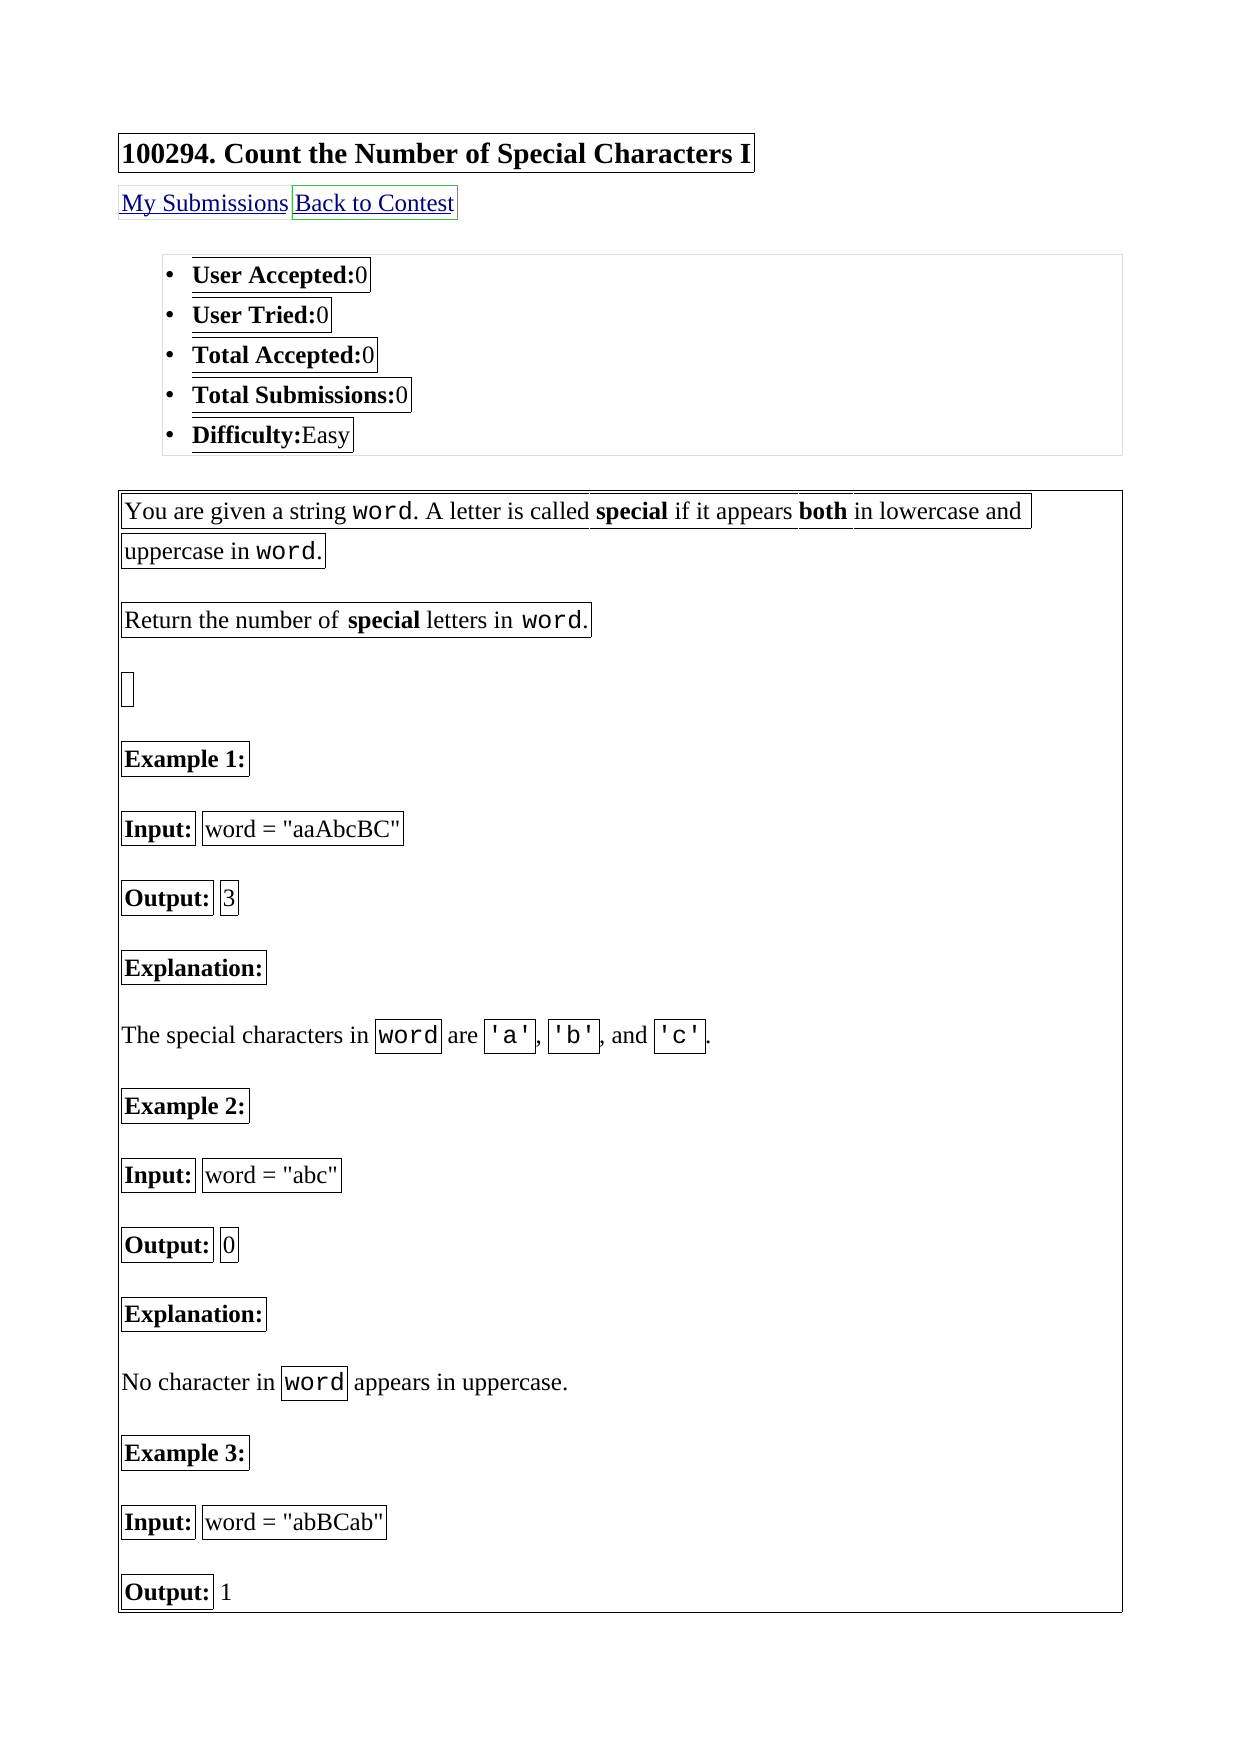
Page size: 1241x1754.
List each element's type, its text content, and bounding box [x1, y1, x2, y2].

text The special characters in word are 'a', 'b', and 'c'. [119, 1016, 1122, 1053]
text No character in word appears in uppercase. [119, 1363, 1122, 1400]
text My Submissions [119, 186, 291, 219]
text Return the number of special letters in word. [119, 599, 1122, 637]
text Input: word = "abc" [119, 1154, 1122, 1192]
text Explanation: [119, 947, 1122, 984]
text Example 2: [119, 1085, 1122, 1123]
text Output: 0 [119, 1224, 1122, 1262]
subtitle 100294. Count the Number of Special Characters I [119, 134, 754, 172]
list Total Submissions:0 [163, 374, 1122, 412]
text You are given a string word. A letter is called special if it appears both in lowercase and uppercase in word. [119, 491, 1122, 568]
subtitle [755, 133, 1122, 172]
text Back to Contest [293, 186, 457, 219]
text [458, 185, 1122, 219]
list Total Accepted:0 [163, 334, 1122, 372]
text Explanation: [119, 1293, 1122, 1331]
text Example 3: [119, 1432, 1122, 1470]
text Example 1: [119, 738, 1122, 776]
list Difficulty:Easy [163, 414, 1122, 455]
list User Accepted:0 [163, 255, 1122, 292]
list User Tried:0 [163, 294, 1122, 332]
text Input: word = "abBCab" [119, 1501, 1122, 1539]
text Input: word = "aaAbcBC" [119, 808, 1122, 846]
text Output: 1 [119, 1571, 1122, 1612]
text Output: 3 [119, 877, 1122, 915]
